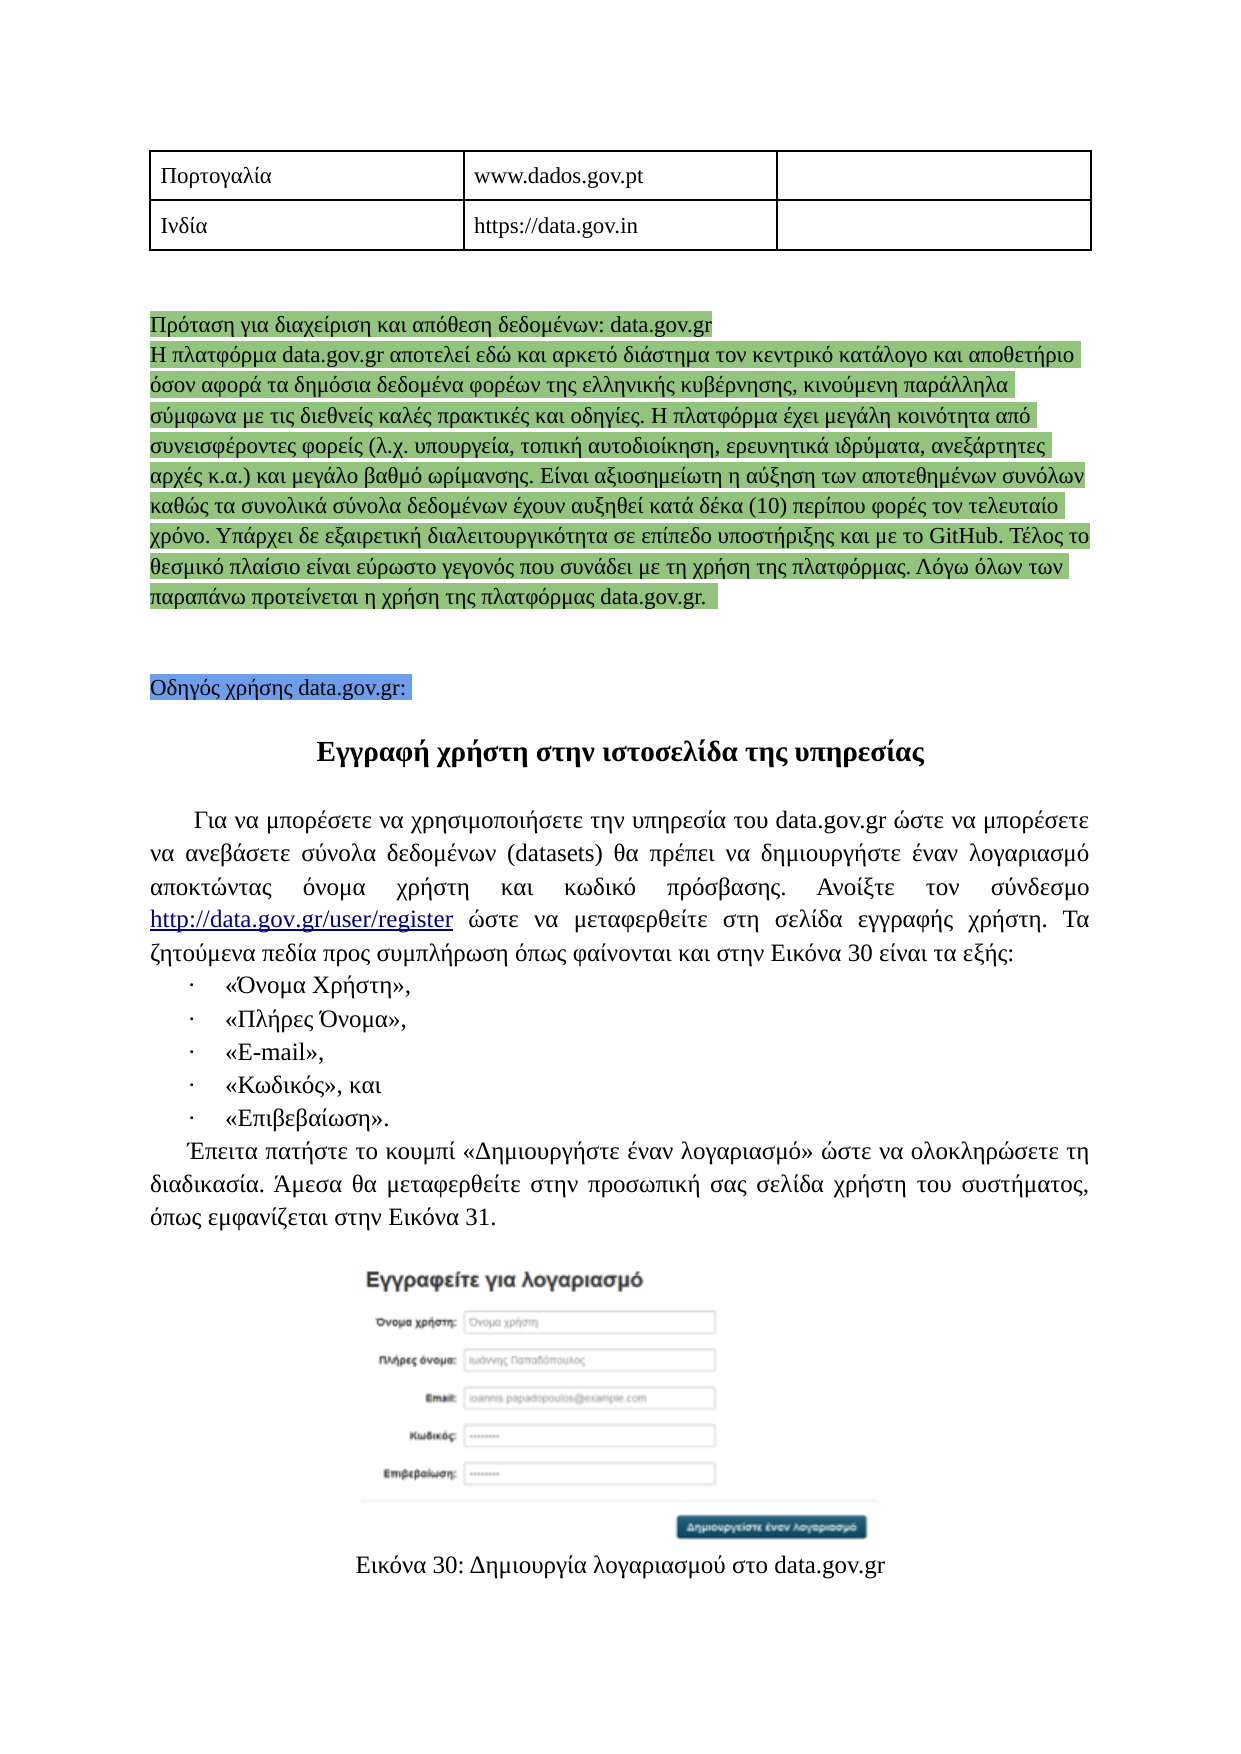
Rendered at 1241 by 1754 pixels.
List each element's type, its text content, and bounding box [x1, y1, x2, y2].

table_cell https://data.gov.in [465, 201, 776, 248]
table_cell Ινδία [151, 201, 463, 248]
text · «Κωδικός», και [187, 1070, 1091, 1098]
text · «E-mail», [187, 1037, 1091, 1065]
text Έπειτα πατήστε το κουμπί «Δημιουργήστε έναν λογαριασμό» ώστε να ολοκληρώσετε τη διαδικασία. Άμεσα θα μεταφερθείτε στην προσωπική σας σελίδα χρήστη του συστήματος, όπως εμφανίζεται στην Εικόνα 31. [150, 1136, 1091, 1231]
text Πρόταση για διαχείριση και απόθεση δεδομένων: data.gov.gr [150, 311, 1091, 337]
text Οδηγός χρήσης data.gov.gr: [150, 673, 1091, 700]
table_cell www.dados.gov.pt [465, 152, 776, 199]
text Εγγραφή χρήστη στην ιστοσελίδα της υπηρεσίας [150, 734, 1091, 767]
table_cell [778, 201, 1090, 248]
text · «Όνομα Χρήστη», [187, 971, 1091, 999]
text Η πλατφόρμα data.gov.gr αποτελεί εδώ και αρκετό διάστημα τον κεντρικό κατάλογο και αποθετήριο όσον αφορά τα δημόσια δεδομένα φορέων της ελληνικής κυβέρνησης, κινούμενη παράλληλα σύμφωνα με τις διεθνείς καλές πρακτικές και οδηγίες. Η πλατφόρμα έχει μεγάλη κοινότητα από συνεισφέροντες φορείς (λ.χ. υπουργεία, τοπική αυτοδιοίκηση, ερευνητικά ιδρύματα, ανεξάρτητες αρχές κ.α.) και μεγάλο βαθμό ωρίμανσης. Είναι αξιοσημείωτη η αύξηση των αποτεθημένων συνόλων καθώς τα συνολικά σύνολα δεδομένων έχουν αυξηθεί κατά δέκα (10) περίπου φορές τον τελευταίο χρόνο. Υπάρχει δε εξαιρετική διαλειτουργικότητα σε επίπεδο υποστήριξης και με το GitHub. Τέλος το θεσμικό πλαίσιο είναι εύρωστο γεγονός που συνάδει με τη χρήση της πλατφόρμας. Λόγω όλων των παραπάνω προτείνεται η χρήση της πλατφόρμας data.gov.gr. [150, 341, 1091, 609]
table_cell Πορτογαλία [151, 152, 463, 199]
text · «Πλήρες Όνομα», [187, 1004, 1091, 1032]
text · «Επιβεβαίωση». [187, 1103, 1091, 1131]
text Εικόνα 30: Δημιουργία λογαριασμού στο data.gov.gr [150, 1550, 1091, 1578]
text Για να μπορέσετε να χρησιμοποιήσετε την υπηρεσία του data.gov.gr ώστε να μπορέσετε να ανεβάσετε σύνολα δεδομένων (datasets) θα πρέπει να δημιουργήστε έναν λογαριασμό αποκτώντας όνομα χρήστη και κωδικό πρόσβασης. Ανοίξτε τον σύνδεσμο http://data.gov.gr/user/register ώστε να μεταφερθείτε στη σελίδα εγγραφής χρήστη. Τα ζητούμενα πεδία προς συμπλήρωση όπως φαίνονται και στην Εικόνα 30 είναι τα εξής: [150, 806, 1091, 966]
table_cell [778, 152, 1090, 199]
